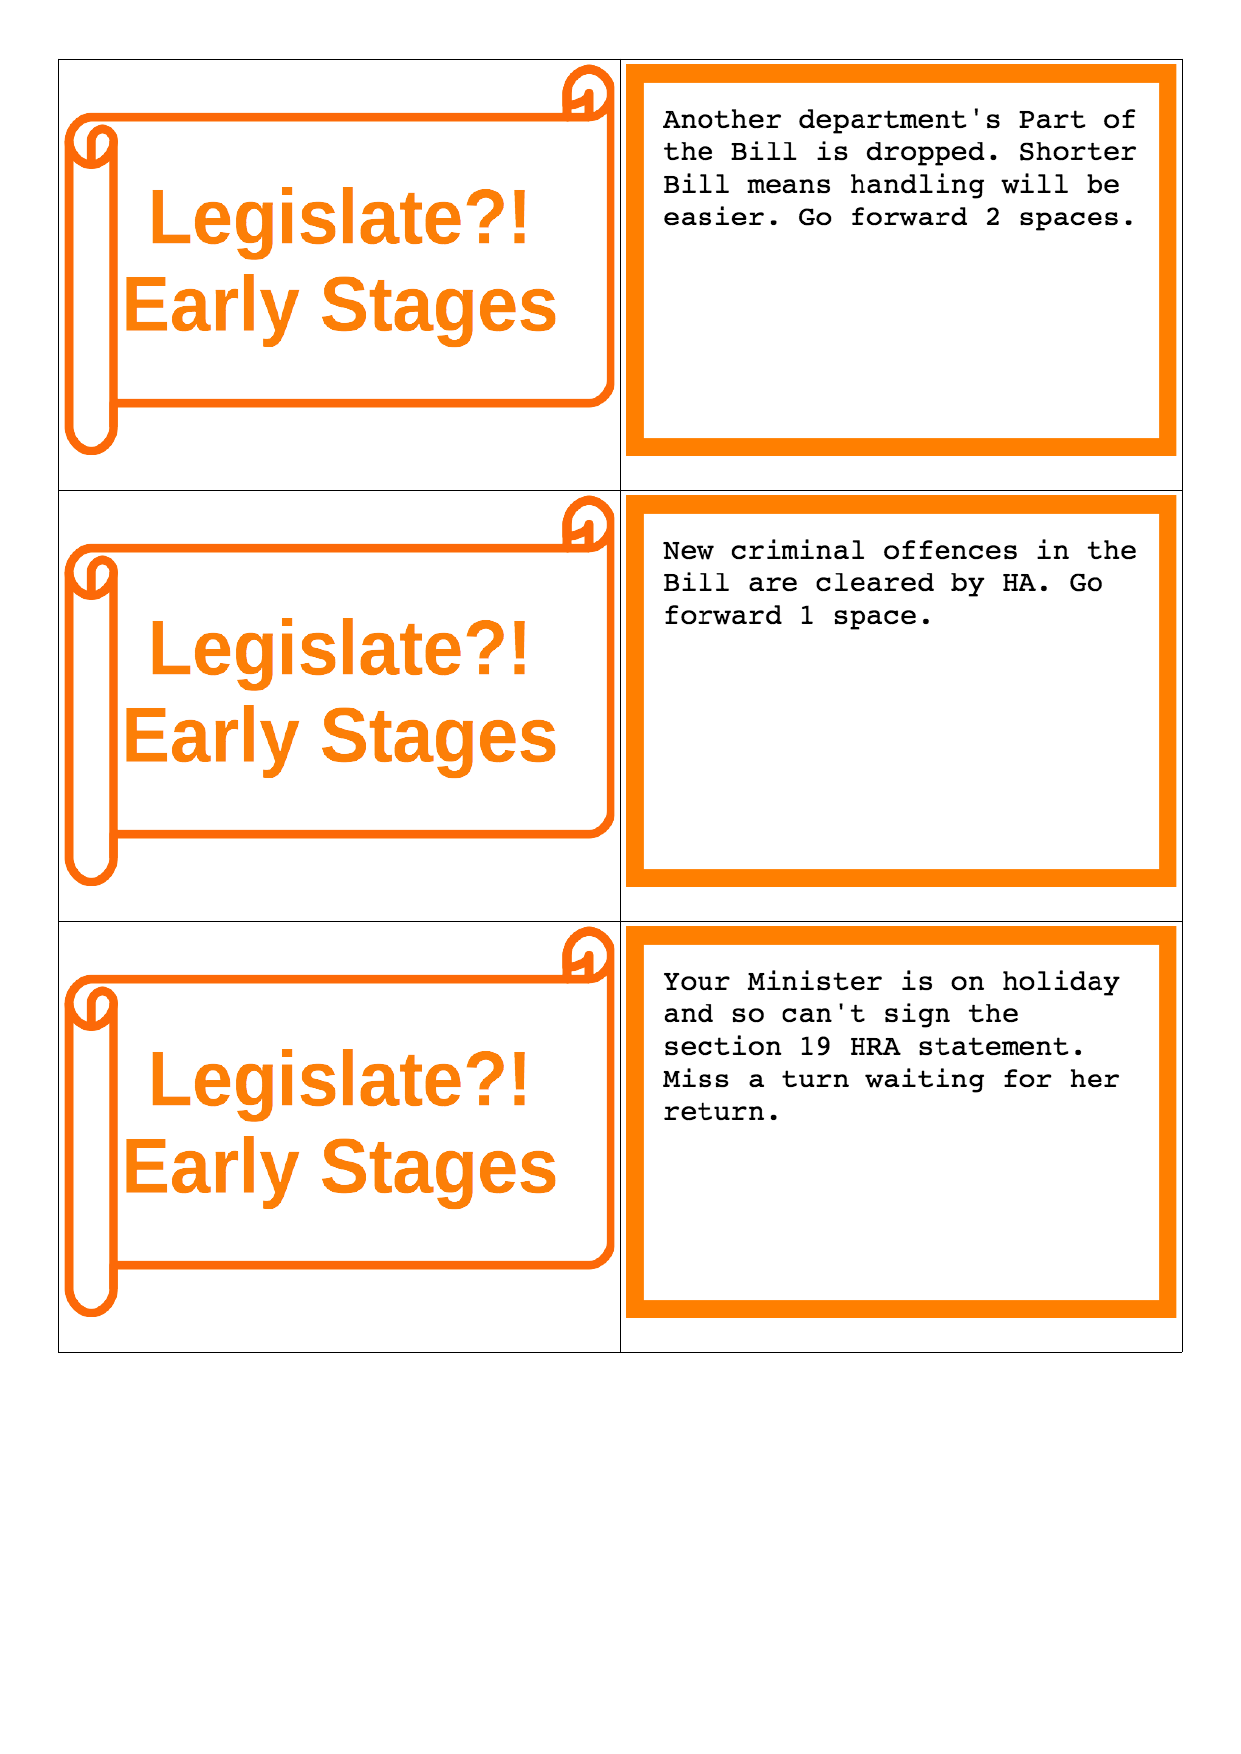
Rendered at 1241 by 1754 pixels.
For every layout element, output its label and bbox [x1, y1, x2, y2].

table_cell [59, 491, 620, 921]
table_cell [59, 922, 620, 1352]
picture [626, 926, 1177, 1318]
picture [64, 926, 615, 1317]
table_cell [59, 60, 620, 489]
table_cell [621, 491, 1182, 921]
picture [64, 495, 615, 886]
table_cell [621, 60, 1182, 489]
table_cell [621, 922, 1182, 1352]
picture [626, 495, 1177, 887]
picture [64, 64, 615, 455]
picture [626, 64, 1177, 456]
